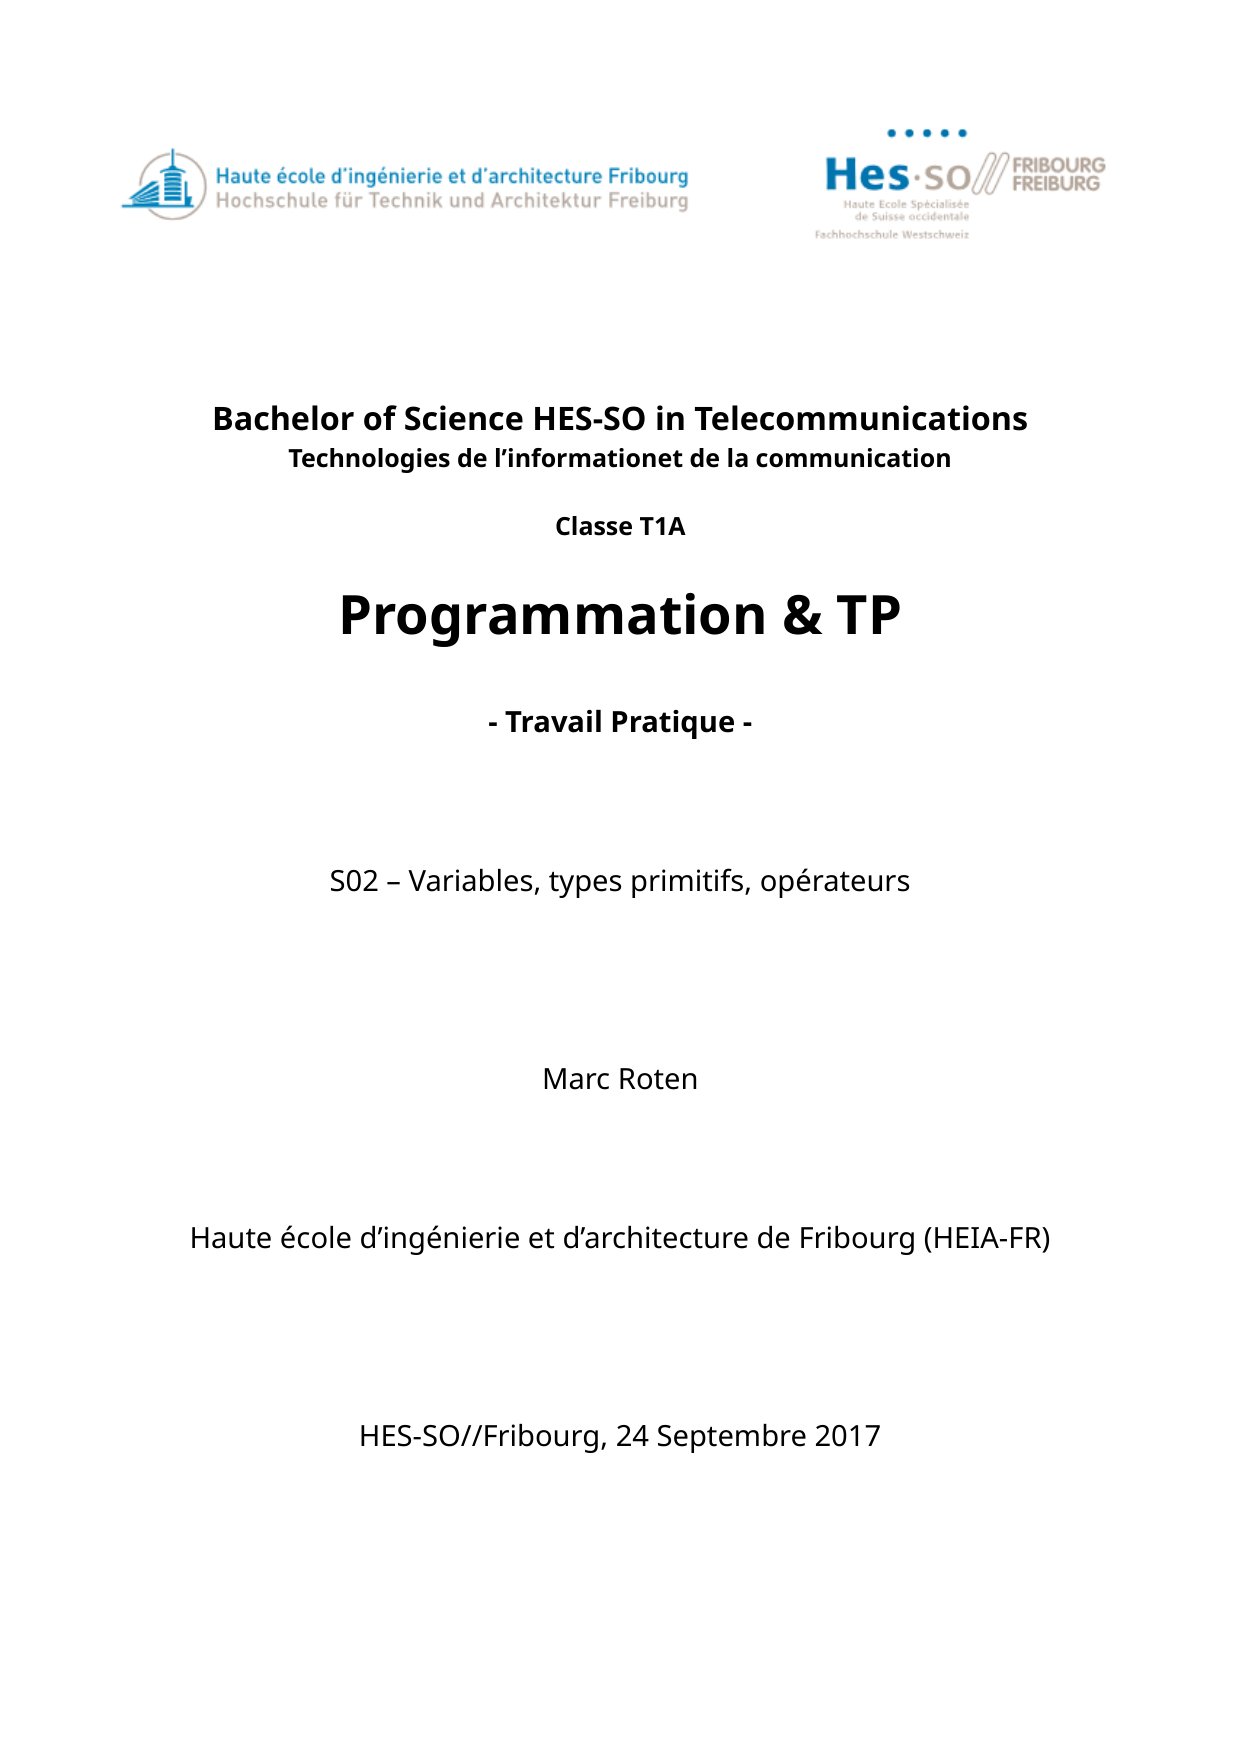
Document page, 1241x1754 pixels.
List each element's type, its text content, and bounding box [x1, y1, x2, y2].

text S02 – Variables, types primitifs, opérateurs [118, 860, 1122, 900]
text Marc Roten [118, 1058, 1122, 1098]
text Bachelor of Science HES-SO in Telecommunications [118, 396, 1122, 440]
text Classe T1A [118, 508, 1122, 542]
text Programmation & TP [118, 576, 1122, 650]
text - Travail Pratique - [118, 701, 1122, 741]
text HES-SO//Fribourg, 24 Septembre 2017 [118, 1416, 1122, 1455]
text Haute école d’ingénierie et d’architecture de Fribourg (HEIA-FR) [118, 1217, 1122, 1257]
text Technologies de l’informationet de la communication [118, 440, 1122, 474]
